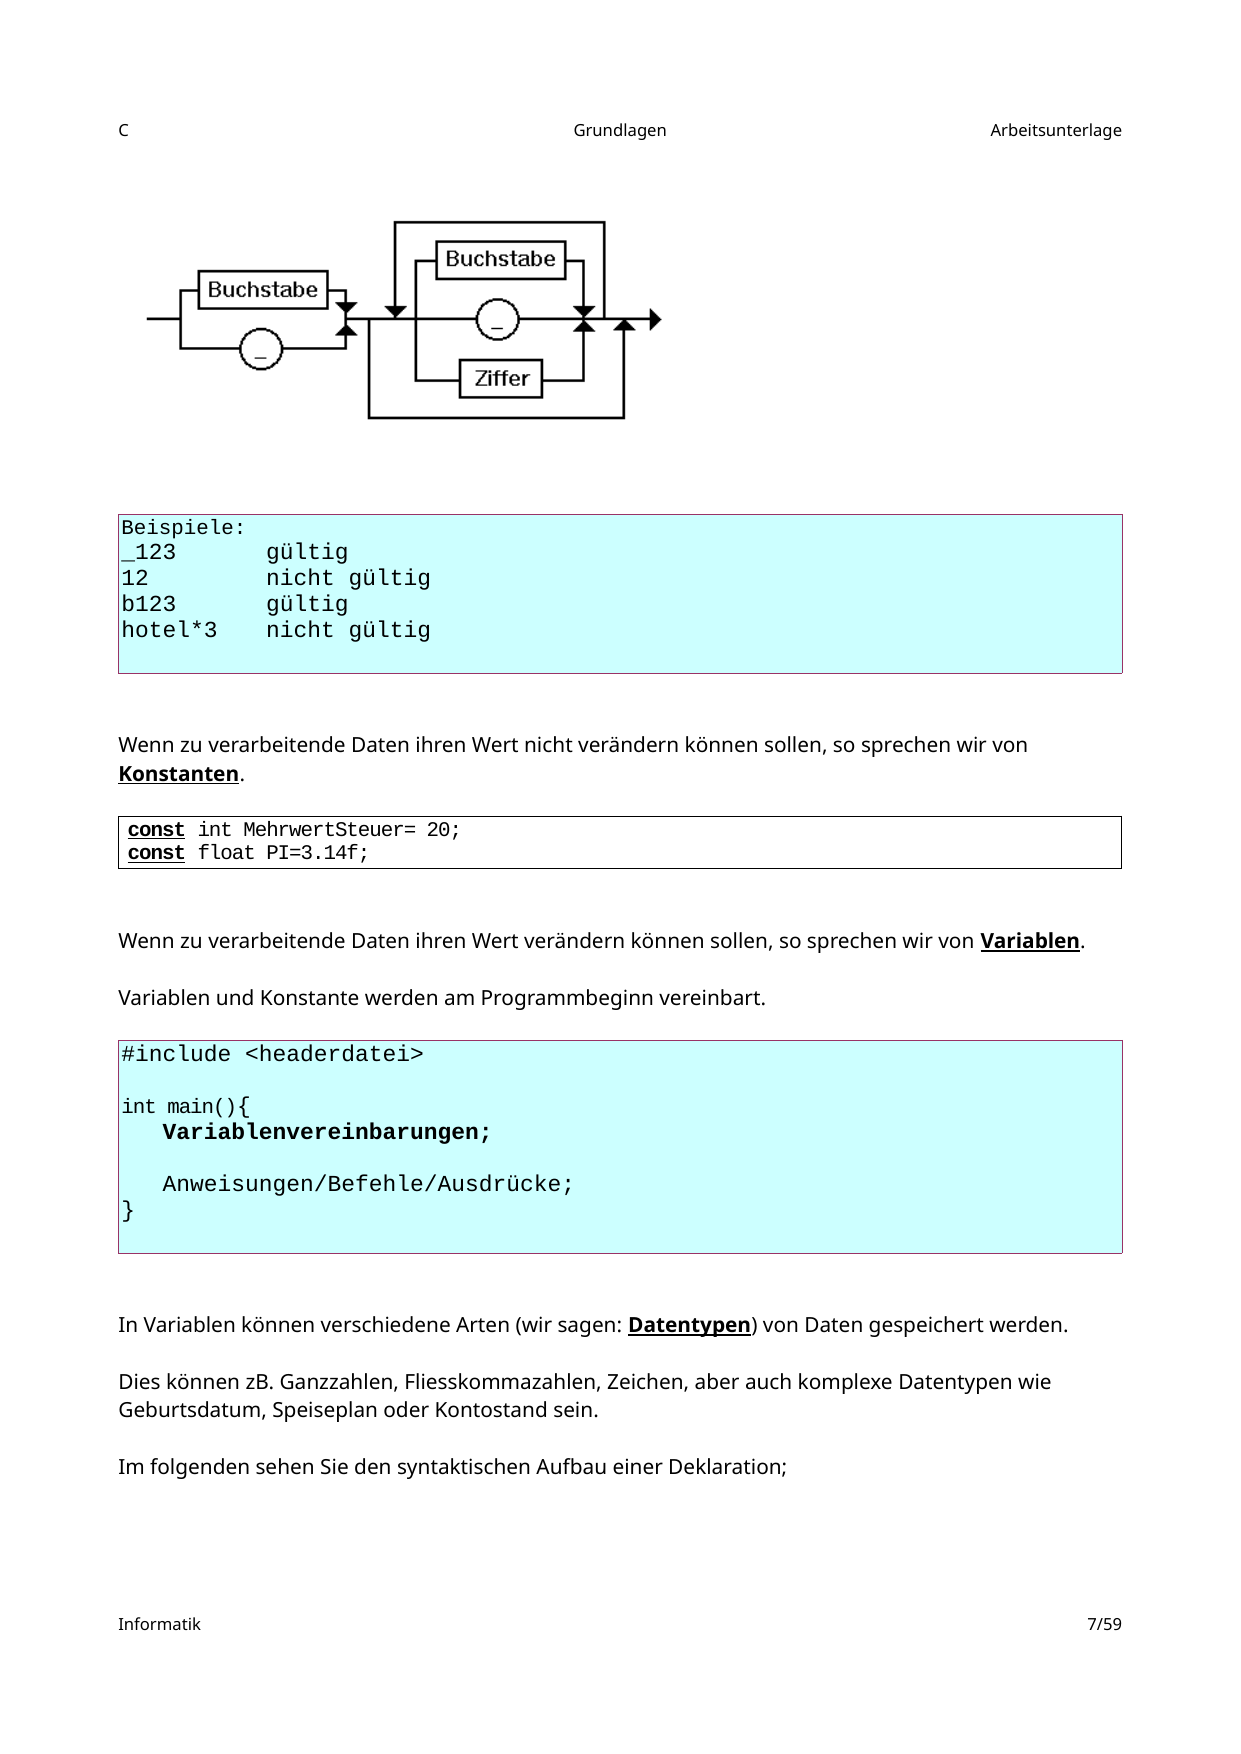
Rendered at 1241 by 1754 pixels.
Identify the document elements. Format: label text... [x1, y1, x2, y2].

text int main(){ [119, 1092, 1122, 1117]
text #include <headerdatei> [119, 1041, 1122, 1092]
text Variablenvereinbarungen; [119, 1117, 1122, 1143]
text Anweisungen/Befehle/Ausdrücke; [119, 1143, 1122, 1195]
text Wenn zu verarbeitende Daten ihren Wert verändern können sollen, so sprechen wir von Variablen. [118, 926, 1122, 954]
text 12 nicht gültig [119, 563, 1122, 589]
text b123 gültig [119, 589, 1122, 615]
text const int MehrwertSteuer= 20; const float PI=3.14f; [119, 817, 1121, 868]
text Dies können zB. Ganzzahlen, Fliesskommazahlen, Zeichen, aber auch komplexe Datentypen wie Geburtsdatum, Speiseplan oder Kontostand sein. [118, 1367, 1122, 1424]
text In Variablen können verschiedene Arten (wir sagen: Datentypen) von Daten gespeichert werden. [118, 1310, 1122, 1338]
text Wenn zu verarbeitende Daten ihren Wert nicht verändern können sollen, so sprechen wir von Konstanten. [118, 730, 1122, 787]
text hotel*3 nicht gültig [119, 615, 1122, 641]
text } [119, 1195, 1122, 1221]
text Variablen und Konstante werden am Programmbeginn vereinbart. [118, 983, 1122, 1011]
text Im folgenden sehen Sie den syntaktischen Aufbau einer Deklaration; [118, 1452, 1122, 1481]
text Beispiele: _123 gültig [119, 515, 1122, 563]
